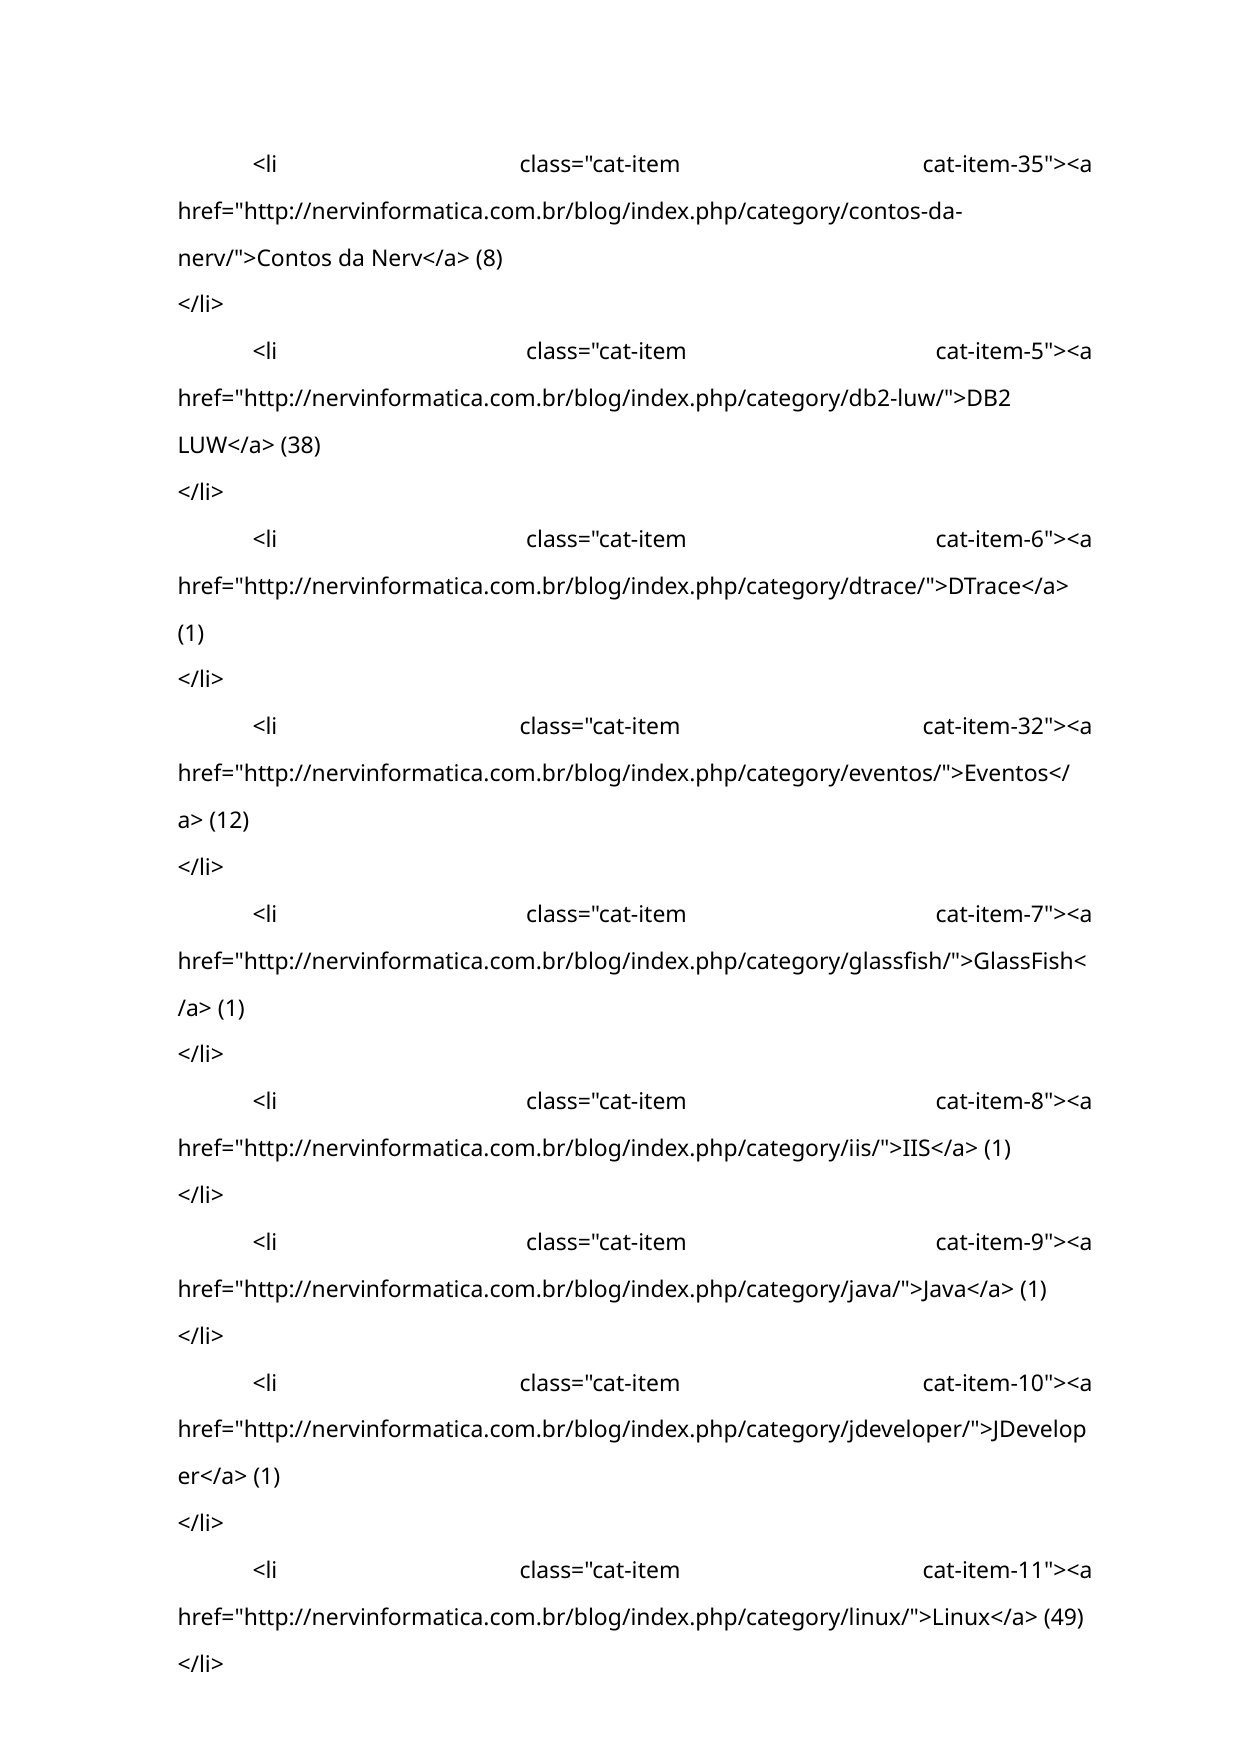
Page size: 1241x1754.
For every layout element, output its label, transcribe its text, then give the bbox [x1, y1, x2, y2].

text <li class="cat-item cat-item-32"><a href="http://nervinformatica.com.br/blog/index.php/category/eventos/">Eventos</a> (12) [177, 710, 1092, 835]
text </li> [177, 288, 1092, 319]
text <li class="cat-item cat-item-8"><a href="http://nervinformatica.com.br/blog/index.php/category/iis/">IIS</a> (1) [177, 1085, 1092, 1163]
text </li> [177, 476, 1092, 507]
text </li> [177, 1507, 1092, 1538]
text <li class="cat-item cat-item-6"><a href="http://nervinformatica.com.br/blog/index.php/category/dtrace/">DTrace</a> (1) [177, 523, 1092, 648]
text <li class="cat-item cat-item-11"><a href="http://nervinformatica.com.br/blog/index.php/category/linux/">Linux</a> (49) [177, 1554, 1092, 1632]
text </li> [177, 1038, 1092, 1069]
text </li> [177, 663, 1092, 694]
text <li class="cat-item cat-item-35"><a href="http://nervinformatica.com.br/blog/index.php/category/contos-da-nerv/">Contos da Nerv</a> (8) [177, 148, 1092, 273]
text <li class="cat-item cat-item-9"><a href="http://nervinformatica.com.br/blog/index.php/category/java/">Java</a> (1) [177, 1226, 1092, 1304]
text <li class="cat-item cat-item-7"><a href="http://nervinformatica.com.br/blog/index.php/category/glassfish/">GlassFish</a> (1) [177, 898, 1092, 1023]
text </li> [177, 1648, 1092, 1679]
text <li class="cat-item cat-item-10"><a href="http://nervinformatica.com.br/blog/index.php/category/jdeveloper/">JDeveloper</a> (1) [177, 1366, 1092, 1491]
text </li> [177, 851, 1092, 882]
text <li class="cat-item cat-item-5"><a href="http://nervinformatica.com.br/blog/index.php/category/db2-luw/">DB2 LUW</a> (38) [177, 335, 1092, 460]
text </li> [177, 1179, 1092, 1210]
text </li> [177, 1319, 1092, 1351]
